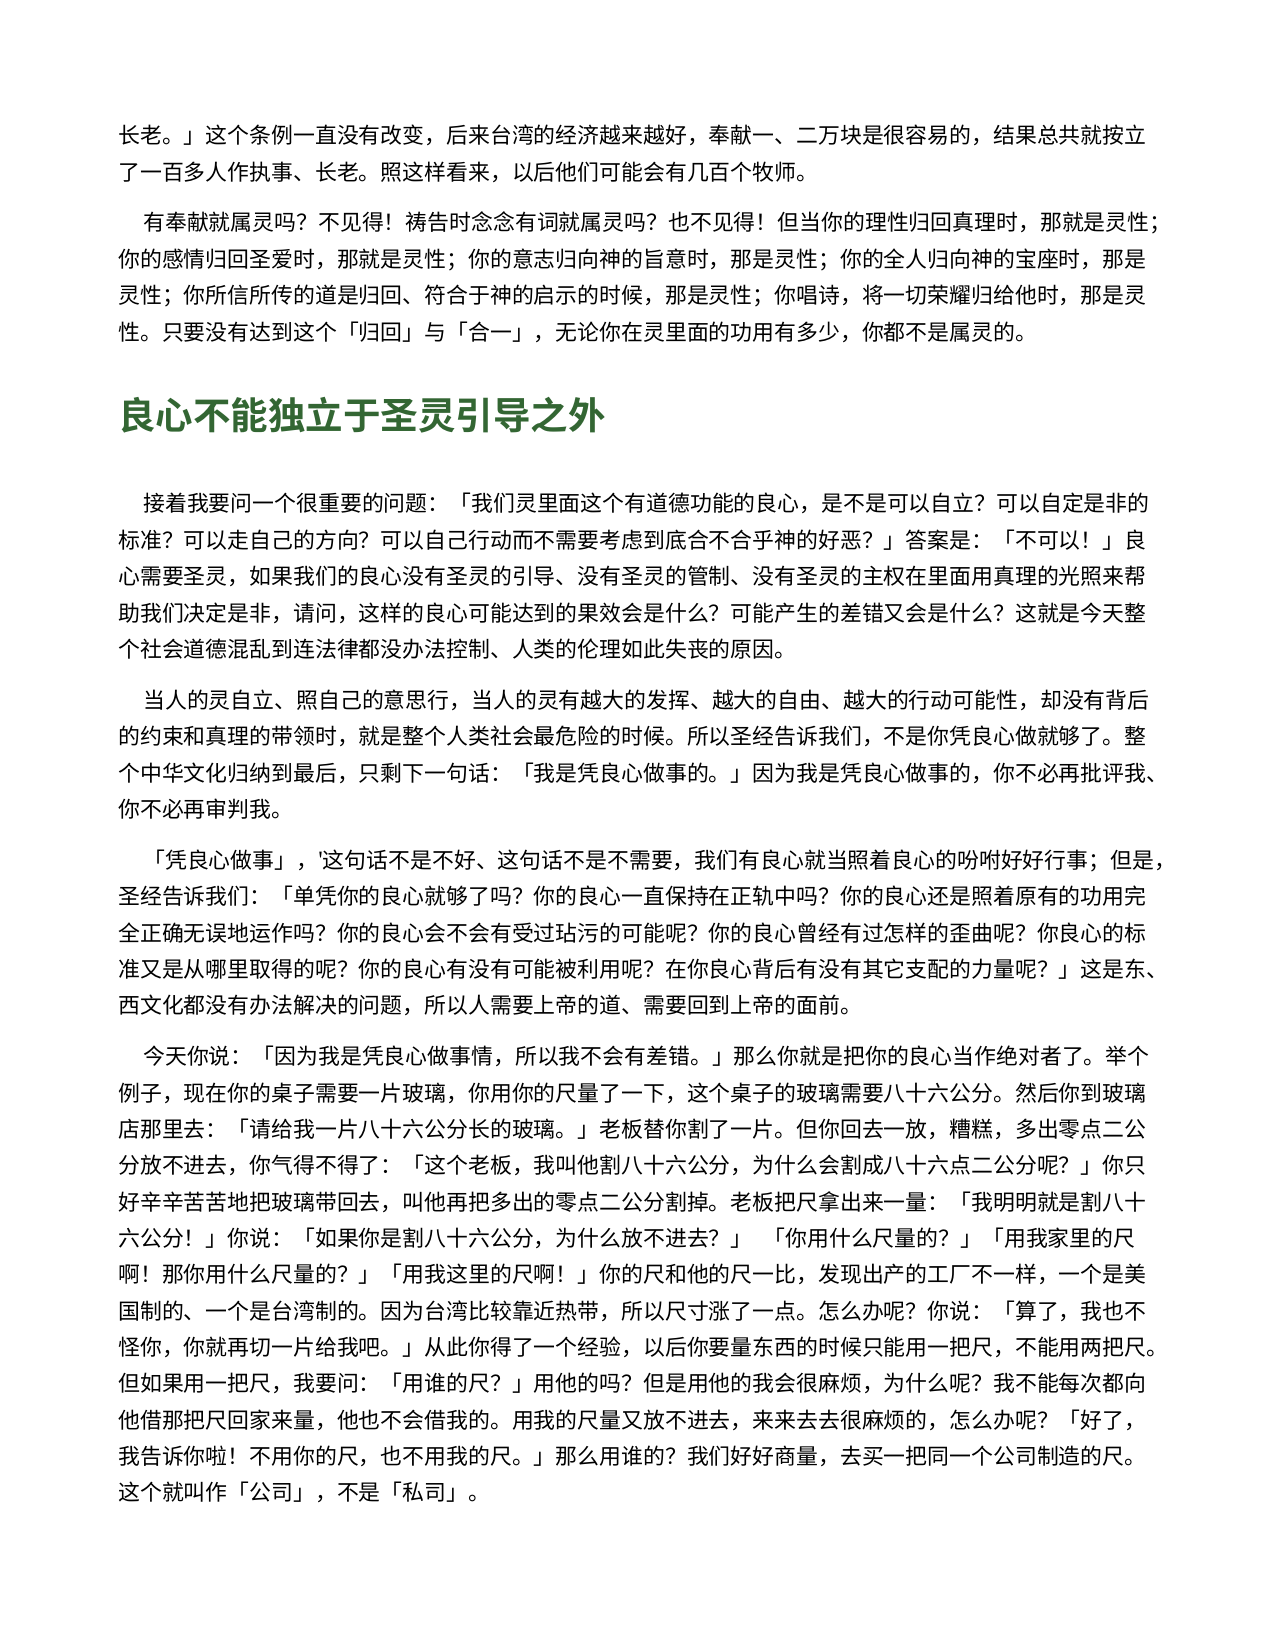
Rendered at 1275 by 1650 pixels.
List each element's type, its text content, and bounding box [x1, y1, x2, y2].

text 长老。」这个条例一直没有改变，后来台湾的经济越来越好，奉献一、二万块是很容易的，结果总共就按立了一百多人作执事、长老。照这样看来，以后他们可能会有几百个牧师。 [118, 118, 1157, 186]
text 有奉献就属灵吗？不见得！祷告时念念有词就属灵吗？也不见得！但当你的理性归回真理时，那就是灵性；你的感情归回圣爱时，那就是灵性；你的意志归向神的旨意时，那是灵性；你的全人归向神的宝座时，那是灵性；你所信所传的道是归回、符合于神的启示的时候，那是灵性；你唱诗，将一切荣耀归给他时，那是灵性。只要没有达到这个「归回」与「合一」，无论你在灵里面的功用有多少，你都不是属灵的。 [118, 205, 1157, 346]
subtitle 良心不能独立于圣灵引导之外 [118, 386, 1157, 441]
text 当人的灵自立、照自己的意思行，当人的灵有越大的发挥、越大的自由、越大的行动可能性，却没有背后的约束和真理的带领时，就是整个人类社会最危险的时候。所以圣经告诉我们，不是你凭良心做就够了。整个中华文化归纳到最后，只剩下一句话：「我是凭良心做事的。」因为我是凭良心做事的，你不必再批评我、你不必再审判我。 [118, 683, 1157, 823]
text 今天你说：「因为我是凭良心做事情，所以我不会有差错。」那么你就是把你的良心当作绝对者了。举个例子，现在你的桌子需要一片玻璃，你用你的尺量了一下，这个桌子的玻璃需要八十六公分。然后你到玻璃店那里去：「请给我一片八十六公分长的玻璃。」老板替你割了一片。但你回去一放，糟糕，多出零点二公分放不进去，你气得不得了：「这个老板，我叫他割八十六公分，为什么会割成八十六点二公分呢？」你只好辛辛苦苦地把玻璃带回去，叫他再把多出的零点二公分割掉。老板把尺拿出来一量：「我明明就是割八十六公分！」你说：「如果你是割八十六公分，为什么放不进去？」 「你用什么尺量的？」「用我家里的尺啊！那你用什么尺量的？」「用我这里的尺啊！」你的尺和他的尺一比，发现出产的工厂不一样，一个是美国制的、一个是台湾制的。因为台湾比较靠近热带，所以尺寸涨了一点。怎么办呢？你说：「算了，我也不怪你，你就再切一片给我吧。」从此你得了一个经验，以后你要量东西的时候只能用一把尺，不能用两把尺。但如果用一把尺，我要问：「用谁的尺？」用他的吗？但是用他的我会很麻烦，为什么呢？我不能每次都向他借那把尺回家来量，他也不会借我的。用我的尺量又放不进去，来来去去很麻烦的，怎么办呢？「好了，我告诉你啦！不用你的尺，也不用我的尺。」那么用谁的？我们好好商量，去买一把同一个公司制造的尺。这个就叫作「公司」，不是「私司」。 [118, 1039, 1157, 1507]
text 「凭良心做事」，'这句话不是不好、这句话不是不需要，我们有良心就当照着良心的吩咐好好行事；但是，圣经告诉我们：「单凭你的良心就够了吗？你的良心一直保持在正轨中吗？你的良心还是照着原有的功用完全正确无误地运作吗？你的良心会不会有受过玷污的可能呢？你的良心曾经有过怎样的歪曲呢？你良心的标准又是从哪里取得的呢？你的良心有没有可能被利用呢？在你良心背后有没有其它支配的力量呢？」这是东、西文化都没有办法解决的问题，所以人需要上帝的道、需要回到上帝的面前。 [118, 843, 1157, 1020]
text 接着我要问一个很重要的问题：「我们灵里面这个有道德功能的良心，是不是可以自立？可以自定是非的标准？可以走自己的方向？可以自己行动而不需要考虑到底合不合乎神的好恶？」答案是：「不可以！」良心需要圣灵，如果我们的良心没有圣灵的引导、没有圣灵的管制、没有圣灵的主权在里面用真理的光照来帮助我们决定是非，请问，这样的良心可能达到的果效会是什么？可能产生的差错又会是什么？这就是今天整个社会道德混乱到连法律都没办法控制、人类的伦理如此失丧的原因。 [118, 453, 1157, 663]
